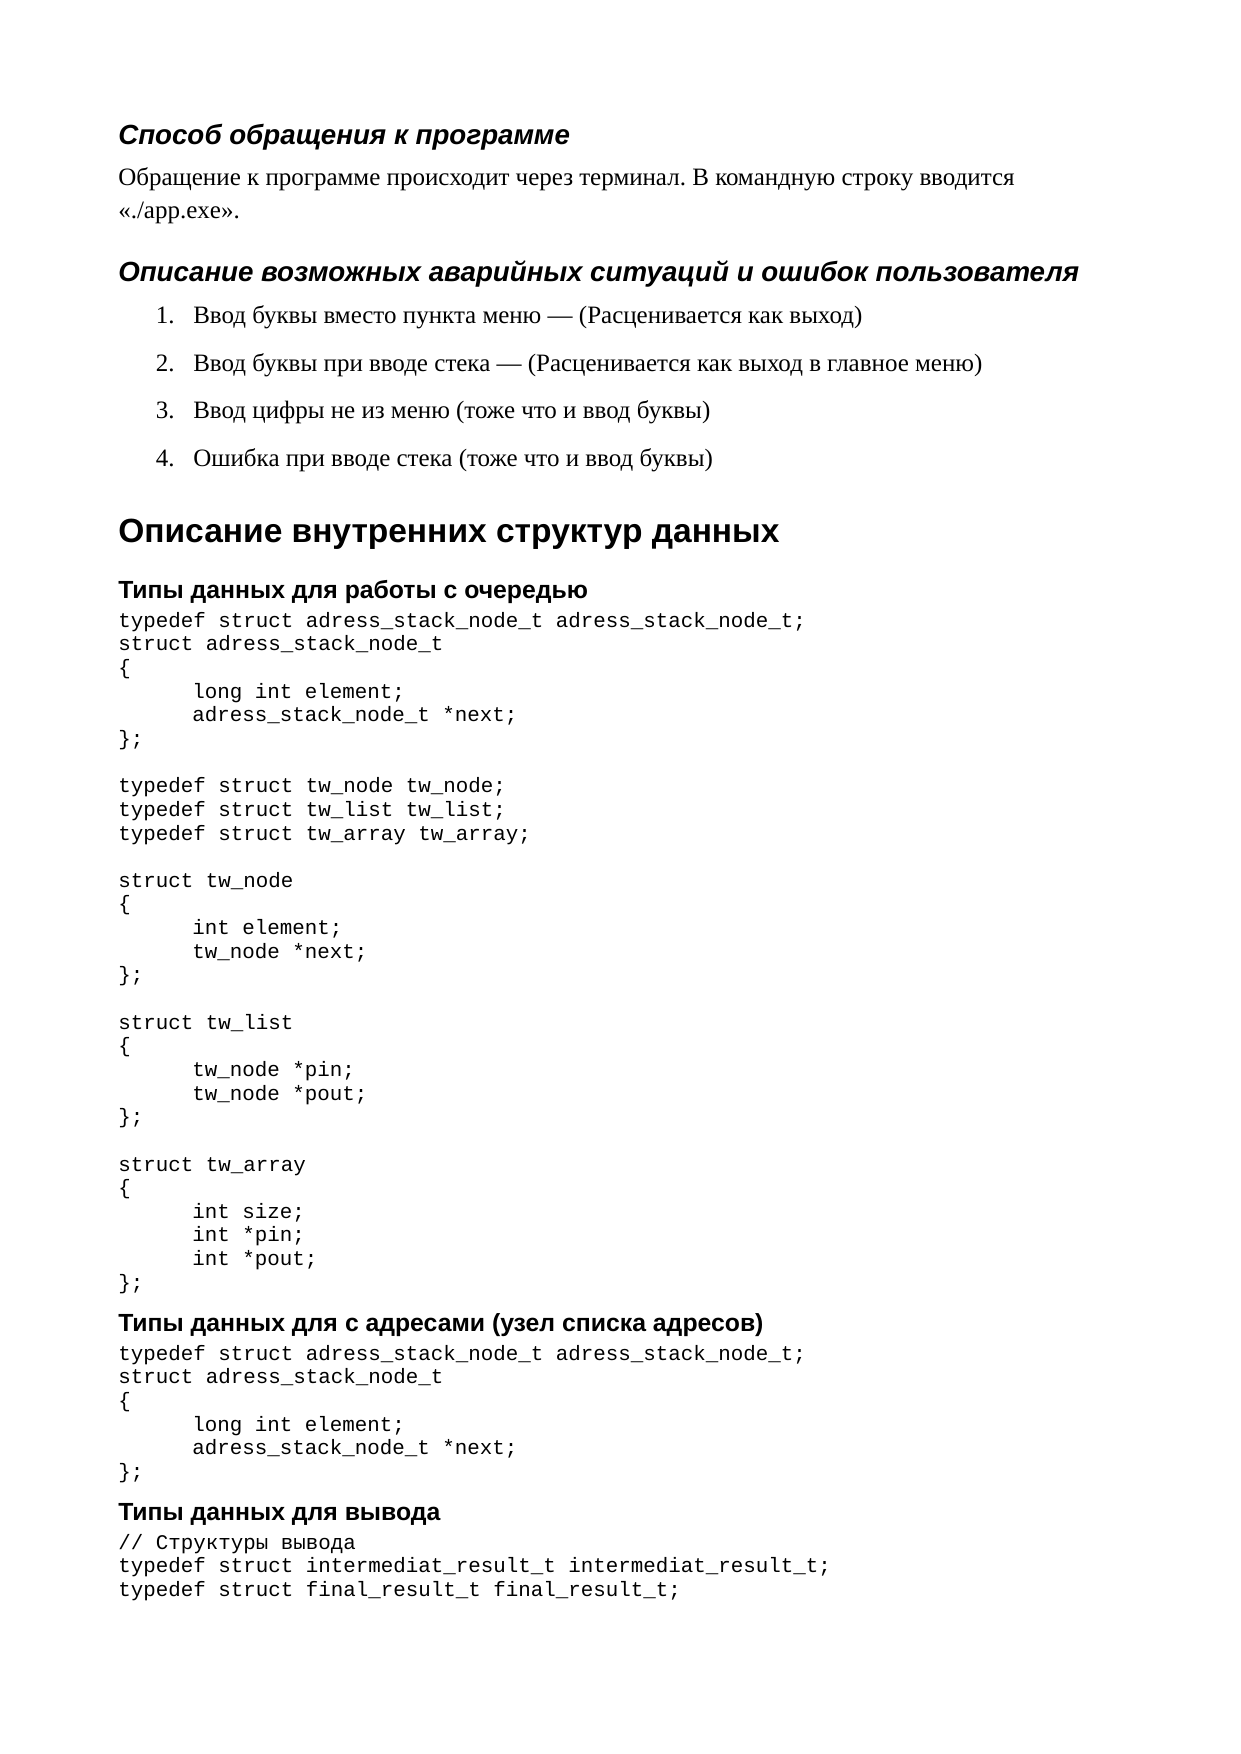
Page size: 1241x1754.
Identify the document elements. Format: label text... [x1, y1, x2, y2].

list Ввод цифры не из меню (тоже что и ввод буквы) [156, 395, 1122, 424]
text { [118, 1035, 1122, 1059]
list Ввод буквы при вводе стека — (Расценивается как выход в главное меню) [156, 348, 1122, 376]
text adress_stack_node_t *next; [118, 1437, 1122, 1461]
text { [118, 893, 1122, 917]
list Ошибка при вводе стека (тоже что и ввод буквы) [156, 443, 1122, 472]
text typedef struct intermediat_result_t intermediat_result_t; [118, 1556, 1122, 1579]
subtitle Типы данных для вывода [118, 1497, 1122, 1526]
text int *pin; [118, 1224, 1122, 1248]
text struct adress_stack_node_t [118, 1366, 1122, 1390]
text typedef struct tw_node tw_node; [118, 775, 1122, 799]
text Обращение к программе происходит через терминал. В командную строку вводится «./app.exe». [118, 162, 1122, 224]
text struct tw_node [118, 870, 1122, 893]
text struct tw_array [118, 1153, 1122, 1177]
text // Структуры вывода [118, 1532, 1122, 1556]
text typedef struct adress_stack_node_t adress_stack_node_t; [118, 1343, 1122, 1366]
text { [118, 1390, 1122, 1414]
text tw_node *pout; [118, 1083, 1122, 1106]
text typedef struct tw_list tw_list; [118, 799, 1122, 822]
text }; [118, 1461, 1122, 1484]
text }; [118, 728, 1122, 752]
text }; [118, 1272, 1122, 1295]
text adress_stack_node_t *next; [118, 704, 1122, 728]
text long int element; [118, 681, 1122, 704]
text { [118, 1177, 1122, 1201]
text }; [118, 964, 1122, 988]
text int element; [118, 917, 1122, 941]
text }; [118, 1106, 1122, 1130]
subtitle Описание возможных аварийных ситуаций и ошибок пользователя [118, 256, 1122, 287]
text typedef struct adress_stack_node_t adress_stack_node_t; [118, 610, 1122, 633]
text typedef struct final_result_t final_result_t; [118, 1579, 1122, 1603]
text tw_node *next; [118, 941, 1122, 964]
text typedef struct tw_array tw_array; [118, 822, 1122, 846]
list Ввод буквы вместо пункта меню — (Расценивается как выход) [156, 300, 1122, 329]
text struct adress_stack_node_t [118, 633, 1122, 657]
subtitle Типы данных для работы с очередью [118, 575, 1122, 603]
subtitle Способ обращения к программе [118, 118, 1122, 150]
subtitle Типы данных для с адресами (узел списка адресов) [118, 1308, 1122, 1336]
text struct tw_list [118, 1012, 1122, 1035]
subtitle Описание внутренних структур данных [118, 511, 1122, 550]
text int *pout; [118, 1248, 1122, 1272]
text long int element; [118, 1414, 1122, 1437]
text tw_node *pin; [118, 1059, 1122, 1083]
text { [118, 657, 1122, 681]
text int size; [118, 1201, 1122, 1224]
